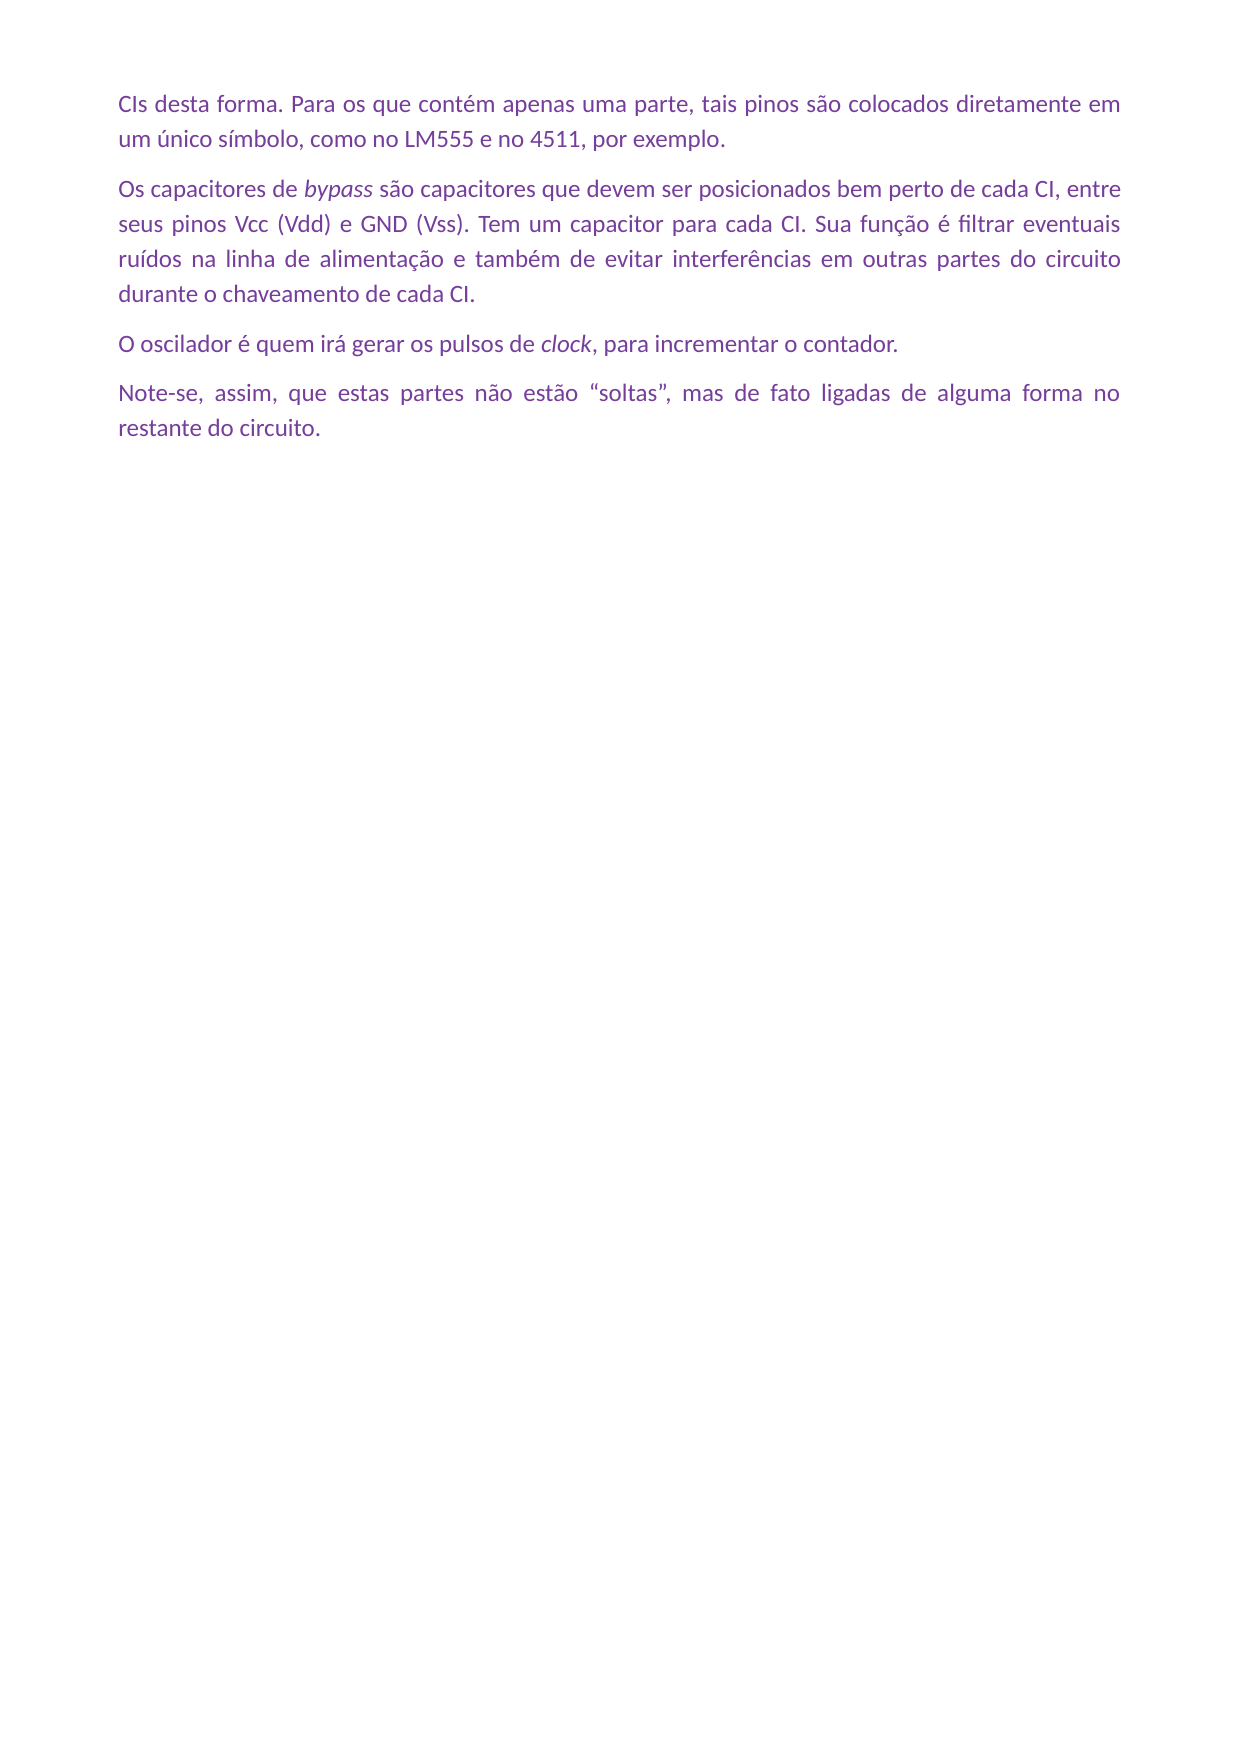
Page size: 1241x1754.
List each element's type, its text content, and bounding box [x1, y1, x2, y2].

text Os capacitores de bypass são capacitores que devem ser posicionados bem perto de cada CI, entre seus pinos Vcc (Vdd) e GND (Vss). Tem um capacitor para cada CI. Sua função é filtrar eventuais ruídos na linha de alimentação e também de evitar interferências em outras partes do circuito durante o chaveamento de cada CI. [118, 173, 1122, 309]
text CIs desta forma. Para os que contém apenas uma parte, tais pinos são colocados diretamente em um único símbolo, como no LM555 e no 4511, por exemplo. [118, 88, 1122, 154]
text Note-se, assim, que estas partes não estão “soltas”, mas de fato ligadas de alguma forma no restante do circuito. [118, 377, 1122, 443]
text O oscilador é quem irá gerar os pulsos de clock, para incrementar o contador. [118, 328, 1122, 358]
